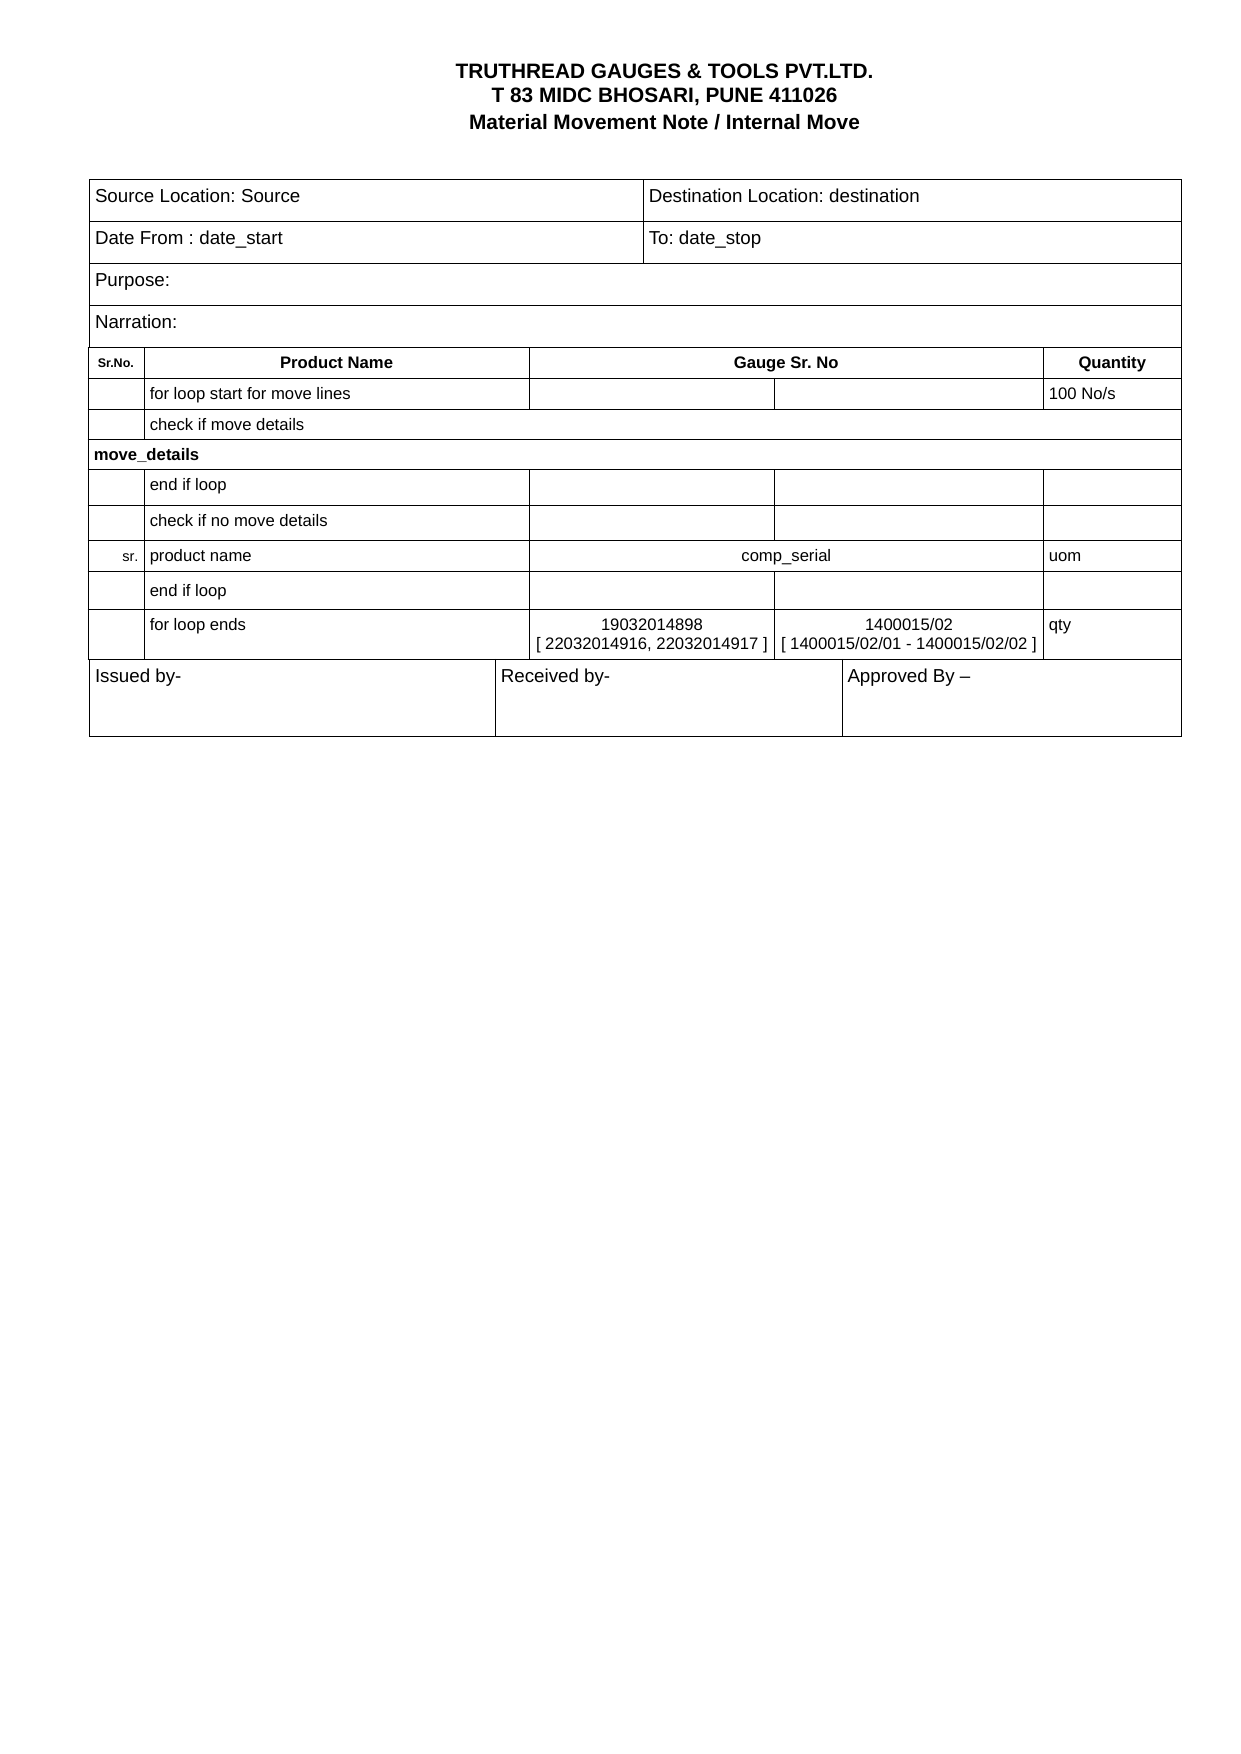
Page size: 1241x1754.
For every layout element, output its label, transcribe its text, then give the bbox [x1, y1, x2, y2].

table_cell [530, 506, 774, 540]
table_cell check if no move details [145, 506, 529, 540]
table_cell [775, 506, 1043, 540]
table_header Source Location: Source [90, 180, 643, 221]
table_cell uom [1044, 541, 1181, 571]
table_cell [775, 379, 1043, 408]
table_cell product name [145, 541, 529, 571]
table_cell [530, 572, 774, 609]
table_header Gauge Sr. No [530, 348, 1043, 378]
table_cell move_details [89, 440, 1181, 469]
table_cell Purpose: [90, 264, 1181, 305]
table_header Quantity [1044, 348, 1181, 378]
table_cell comp_serial [530, 541, 1043, 571]
table_cell [89, 506, 144, 540]
table_header Approved By – [843, 660, 1181, 736]
table_header Issued by- [90, 660, 495, 736]
table_header Destination Location: destination [644, 180, 1181, 221]
table_cell [530, 470, 774, 505]
table_cell Narration: [90, 306, 1181, 347]
table_cell [1044, 470, 1181, 505]
table_cell [775, 470, 1043, 505]
table_cell check if move details [145, 410, 1181, 439]
table_cell [1044, 506, 1181, 540]
table_cell 100 No/s [1044, 379, 1181, 408]
table_cell Date From : date_start [90, 222, 643, 263]
table_cell [1044, 572, 1181, 609]
table_cell [89, 572, 144, 609]
table_cell [89, 610, 144, 659]
table_cell for loop ends [145, 610, 529, 659]
table_cell qty [1044, 610, 1181, 659]
table_cell 19032014898 [ 22032014916, 22032014917 ] [530, 610, 774, 659]
table_cell end if loop [145, 572, 529, 609]
table_header Sr.No. [89, 348, 144, 378]
table_cell sr. [89, 541, 144, 571]
table_cell 1400015/02 [ 1400015/02/01 - 1400015/02/02 ] [775, 610, 1043, 659]
table_cell To: date_stop [644, 222, 1181, 263]
table_cell [775, 572, 1043, 609]
table_header Received by- [496, 660, 842, 736]
table_cell end if loop [145, 470, 529, 505]
table_cell [89, 470, 144, 505]
table_cell [89, 379, 144, 408]
table_cell [89, 410, 144, 439]
table_header Product Name [145, 348, 529, 378]
table_cell [530, 379, 774, 408]
table_cell for loop start for move lines [145, 379, 529, 408]
